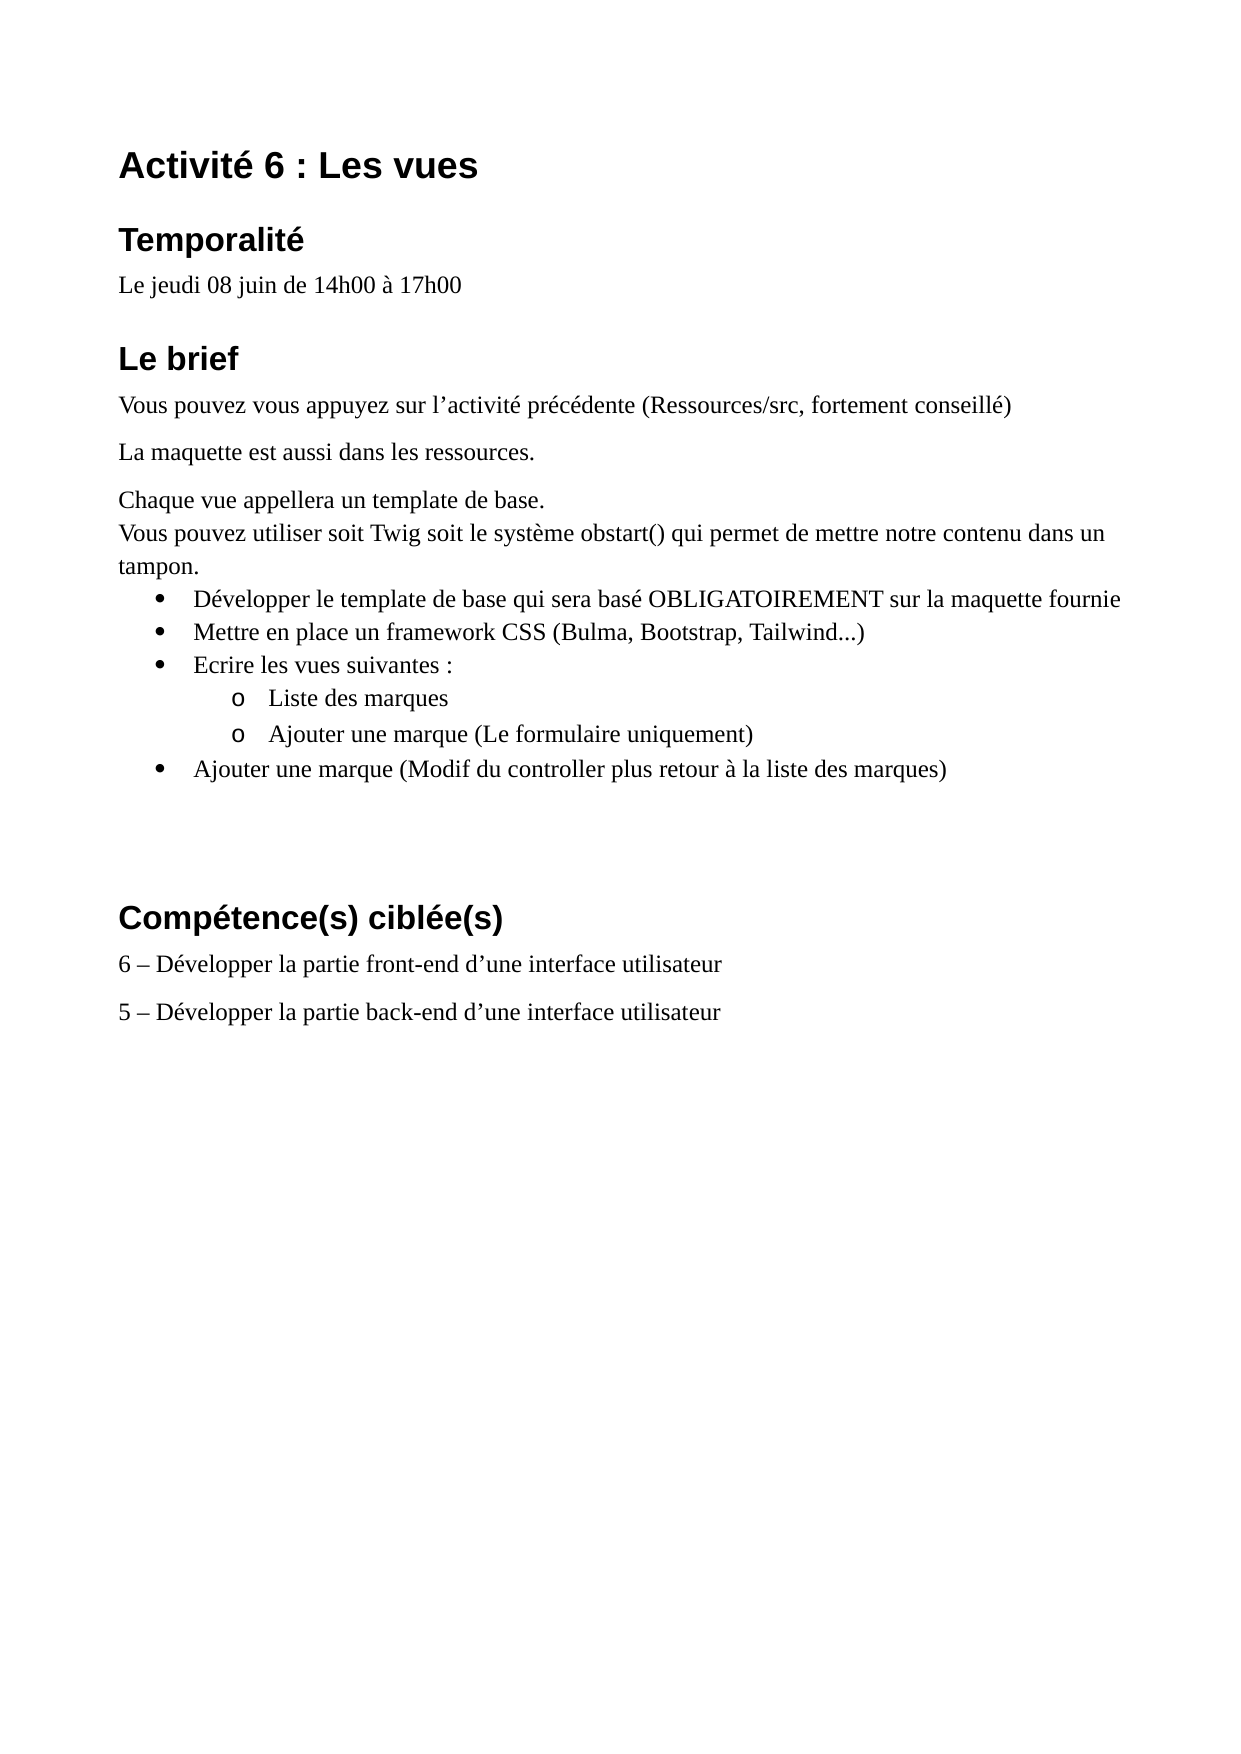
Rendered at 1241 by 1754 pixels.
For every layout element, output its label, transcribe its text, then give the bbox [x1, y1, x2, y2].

subtitle Temporalité [118, 219, 1122, 258]
subtitle Activité 6 : Les vues [118, 143, 1122, 186]
list Ecrire les vues suivantes : [156, 650, 1122, 679]
text Chaque vue appellera un template de base. Vous pouvez utiliser soit Twig soit le système obstart() qui permet de mettre notre contenu dans un tampon. [118, 485, 1122, 580]
list Liste des marques [231, 683, 1122, 714]
subtitle Compétence(s) ciblée(s) [118, 898, 1122, 937]
list Ajouter une marque (Modif du controller plus retour à la liste des marques) [156, 754, 1122, 783]
list Mettre en place un framework CSS (Bulma, Bootstrap, Tailwind...) [156, 617, 1122, 646]
subtitle Le brief [118, 339, 1122, 377]
text Le jeudi 08 juin de 14h00 à 17h00 [118, 271, 1122, 299]
list Développer le template de base qui sera basé OBLIGATOIREMENT sur la maquette fournie [156, 584, 1122, 613]
text Vous pouvez vous appuyez sur l’activité précédente (Ressources/src, fortement conseillé) [118, 390, 1122, 419]
list Ajouter une marque (Le formulaire uniquement) [231, 719, 1122, 749]
text 5 – Développer la partie back-end d’une interface utilisateur [118, 997, 1122, 1026]
text La maquette est aussi dans les ressources. [118, 437, 1122, 466]
text 6 – Développer la partie front-end d’une interface utilisateur [118, 949, 1122, 978]
